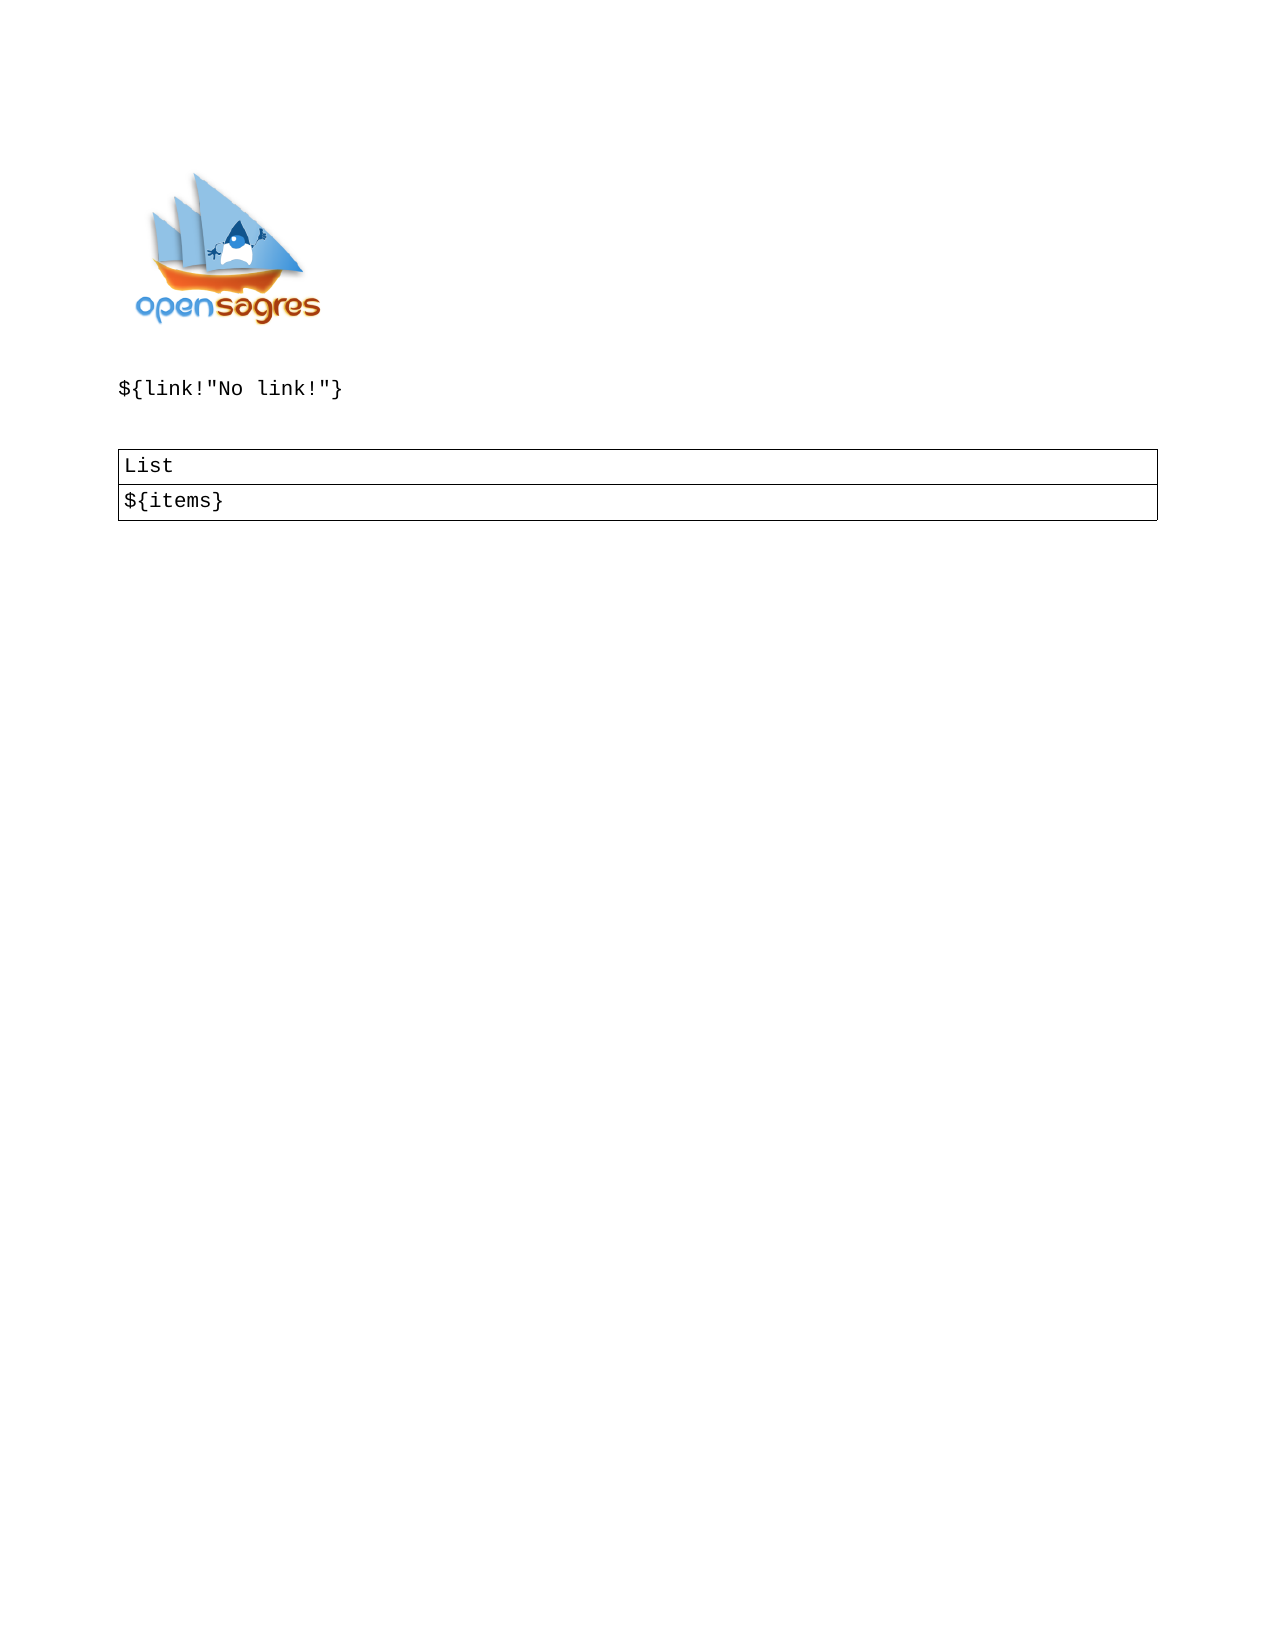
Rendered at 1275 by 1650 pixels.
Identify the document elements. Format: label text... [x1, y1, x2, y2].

table_header List [119, 450, 1157, 484]
text ${link!"No link!"} [118, 378, 1157, 402]
table_cell ${items} [119, 485, 1157, 519]
picture [134, 148, 330, 326]
